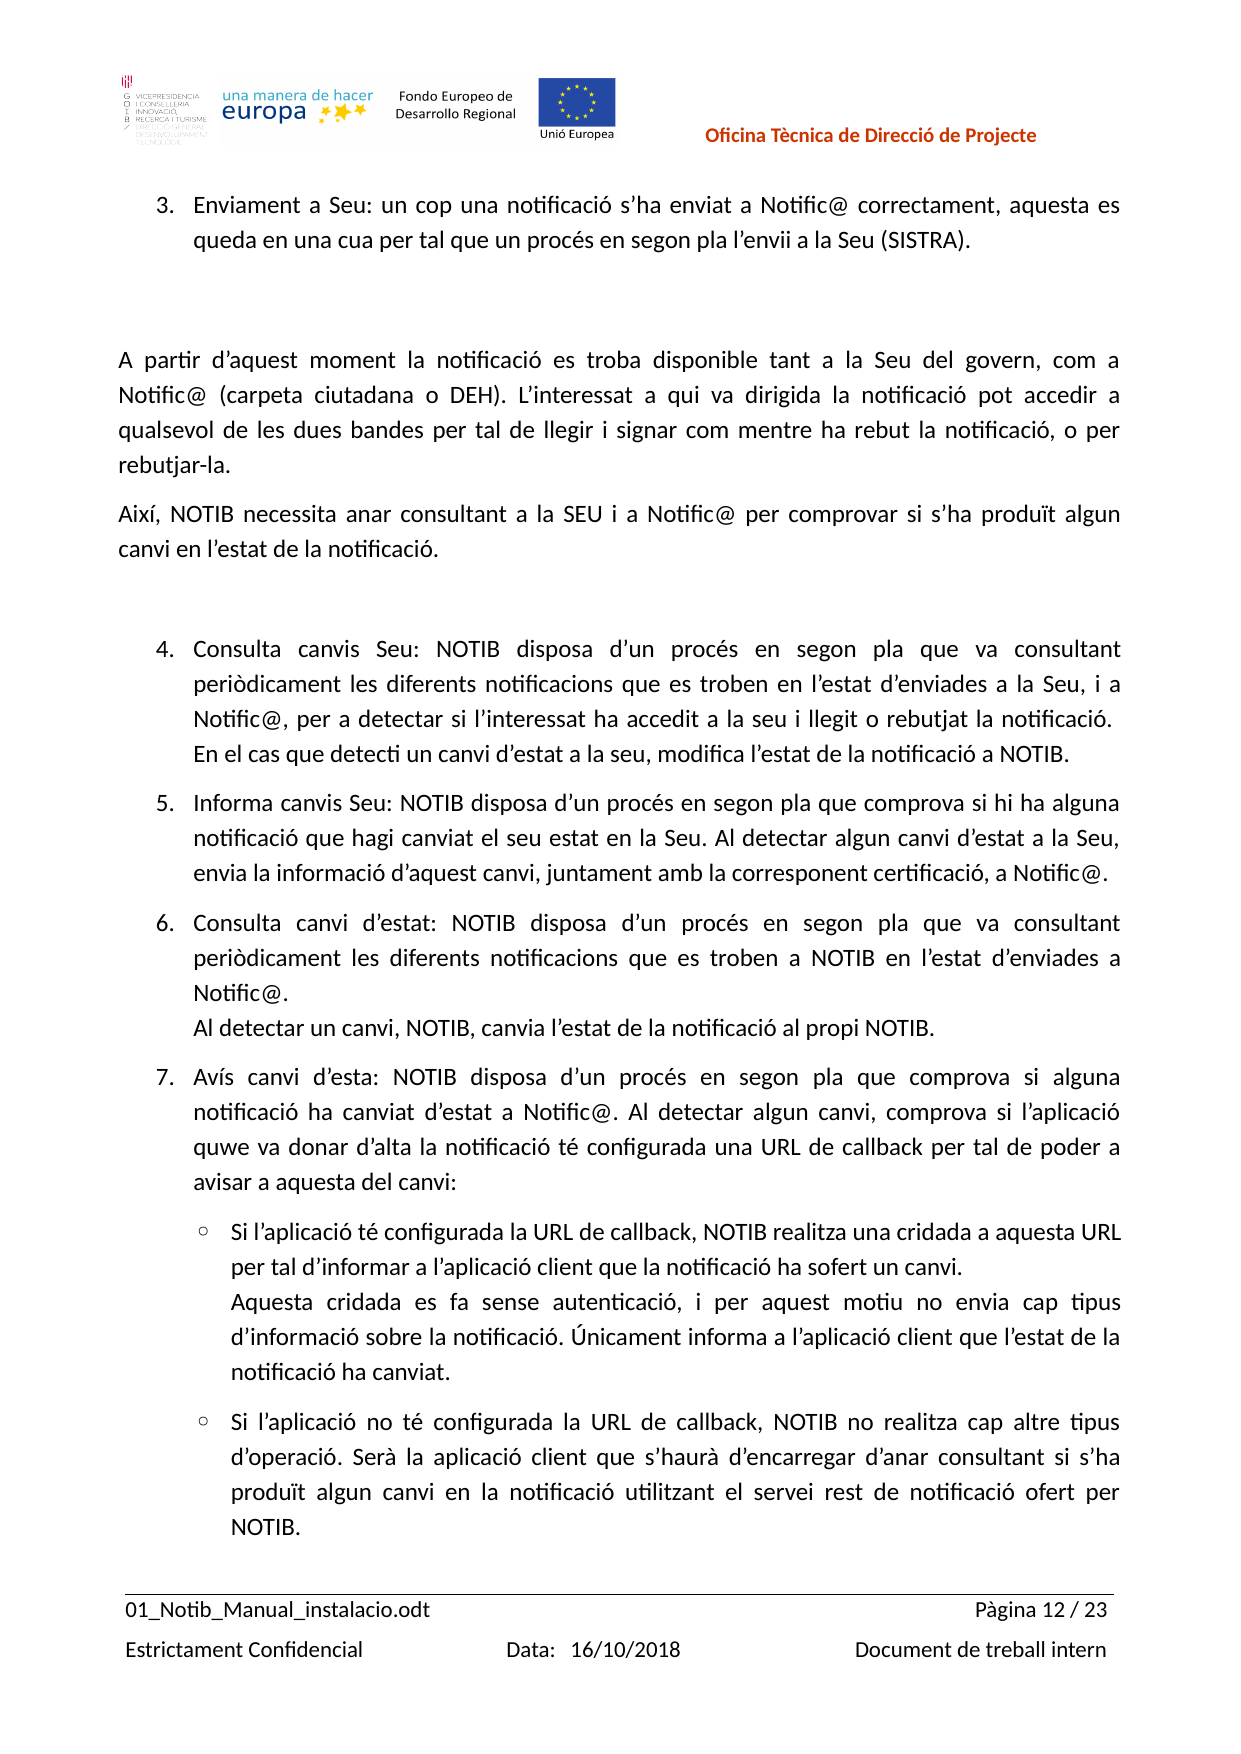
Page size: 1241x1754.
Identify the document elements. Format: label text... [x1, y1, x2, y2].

list Si l’aplicació té configurada la URL de callback, NOTIB realitza una cridada a aquesta URL per tal d’informar a l’aplicació client que la notificació ha sofert un canvi. Aquesta cridada es fa sense autenticació, i per aquest motiu no envia cap tipus d’informació sobre la notificació. Únicament informa a l’aplicació client que l’estat de la notificació ha canviat. [193, 1216, 1122, 1387]
text Així, NOTIB necessita anar consultant a la SEU i a Notific@ per comprovar si s’ha produït algun canvi en l’estat de la notificació. [118, 499, 1122, 564]
list Informa canvis Seu: NOTIB disposa d’un procés en segon pla que comprova si hi ha alguna notificació que hagi canviat el seu estat en la Seu. Al detectar algun canvi d’estat a la Seu, envia la informació d’aquest canvi, juntament amb la corresponent certificació, a Notific@. [156, 787, 1122, 888]
list Avís canvi d’esta: NOTIB disposa d’un procés en segon pla que comprova si alguna notificació ha canviat d’estat a Notific@. Al detectar algun canvi, comprova si l’aplicació quwe va donar d’alta la notificació té configurada una URL de callback per tal de poder a avisar a aquesta del canvi: [156, 1062, 1122, 1197]
text A partir d’aquest moment la notificació es troba disponible tant a la Seu del govern, com a Notific@ (carpeta ciutadana o DEH). L’interessat a qui va dirigida la notificació pot accedir a qualsevol de les dues bandes per tal de llegir i signar com mentre ha rebut la notificació, o per rebutjar-la. [118, 309, 1122, 479]
list Consulta canvis Seu: NOTIB disposa d’un procés en segon pla que va consultant periòdicament les diferents notificacions que es troben en l’estat d’enviades a la Seu, i a Notific@, per a detectar si l’interessat ha accedit a la seu i llegit o rebutjat la notificació. En el cas que detecti un canvi d’estat a la seu, modifica l’estat de la notificació a NOTIB. [156, 633, 1122, 768]
list Si l’aplicació no té configurada la URL de callback, NOTIB no realitza cap altre tipus d’operació. Serà la aplicació client que s’haurà d’encarregar d’anar consultant si s’ha produït algun canvi en la notificació utilitzant el servei rest de notificació ofert per NOTIB. [193, 1406, 1122, 1541]
list Enviament a Seu: un cop una notificació s’ha enviat a Notific@ correctament, aquesta es queda en una cua per tal que un procés en segon pla l’envii a la Seu (SISTRA). [156, 189, 1122, 290]
picture [219, 73, 621, 147]
list Consulta canvi d’estat: NOTIB disposa d’un procés en segon pla que va consultant periòdicament les diferents notificacions que es troben a NOTIB en l’estat d’enviades a Notific@. Al detectar un canvi, NOTIB, canvia l’estat de la notificació al propi NOTIB. [156, 907, 1122, 1042]
picture [118, 73, 213, 147]
